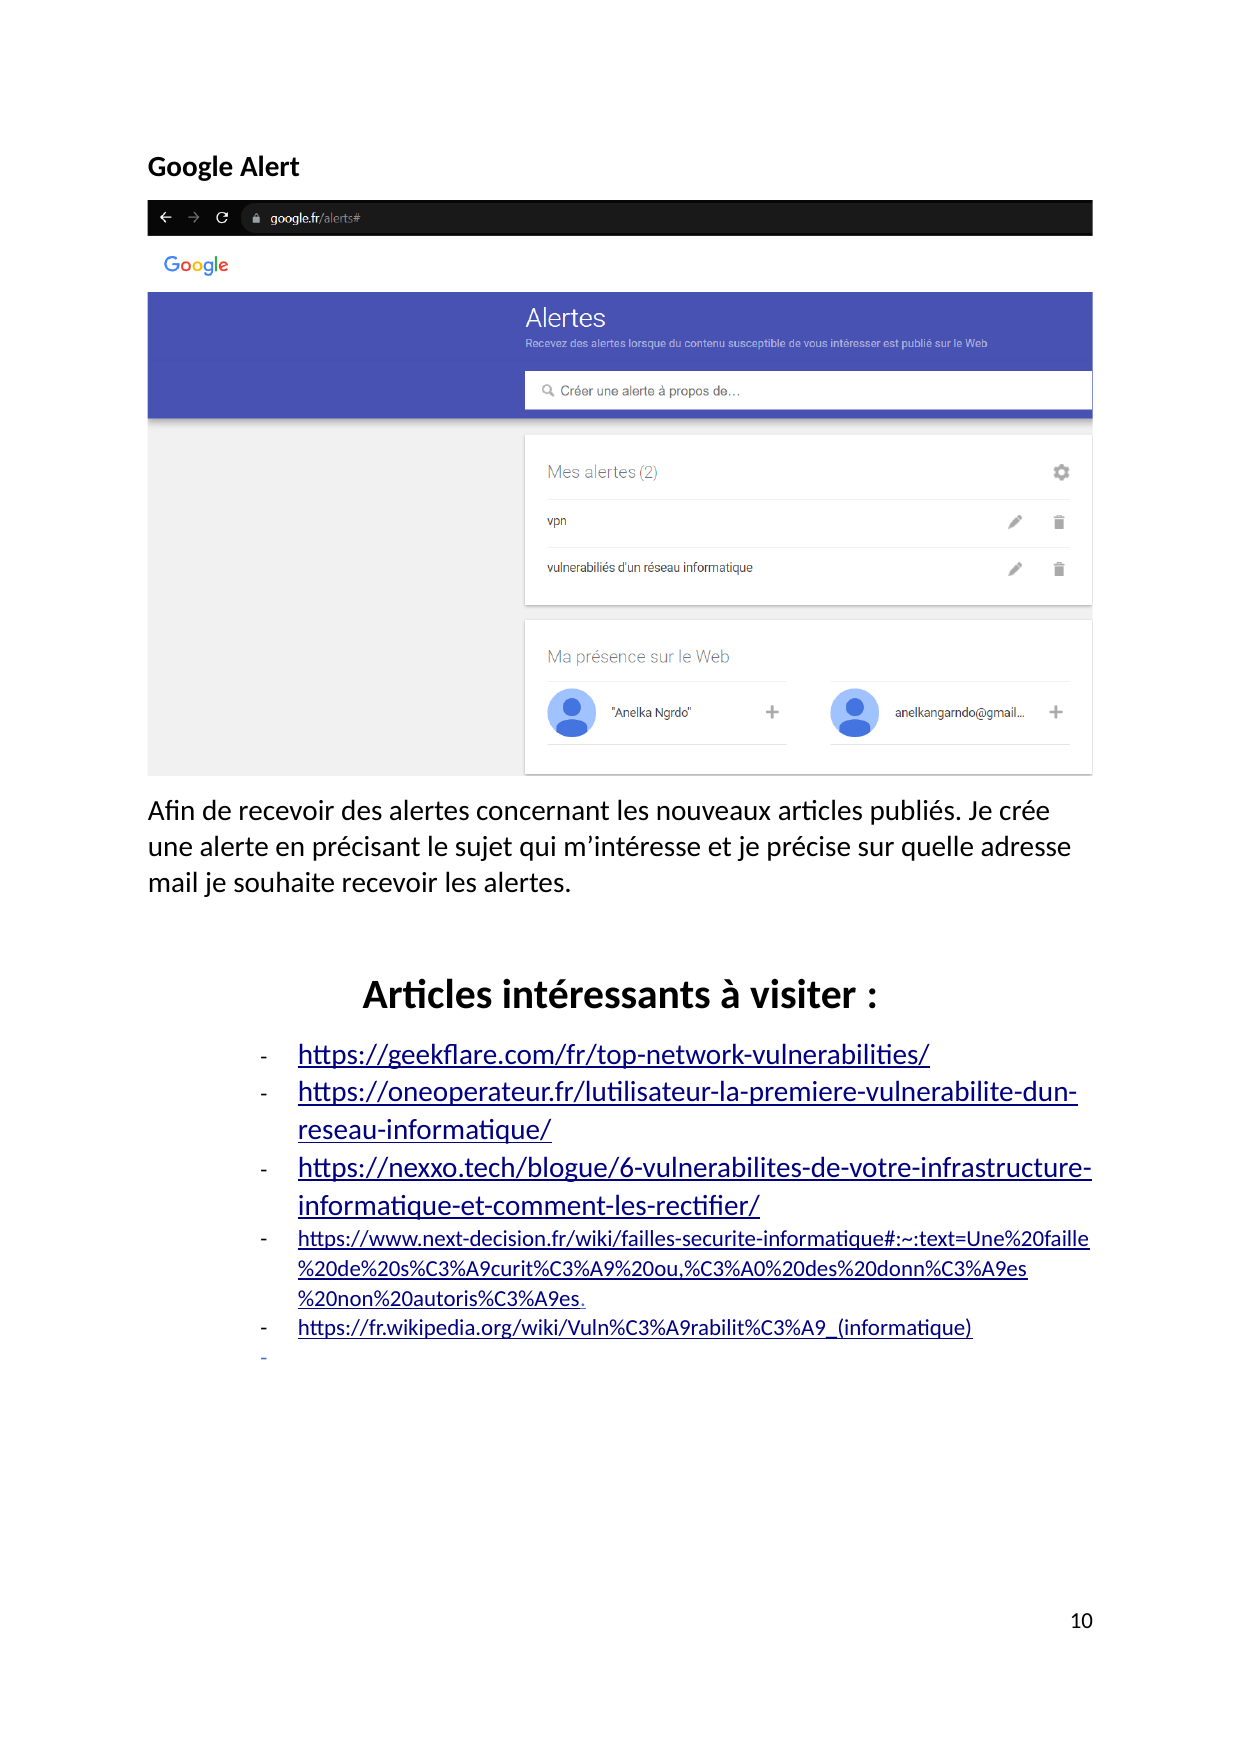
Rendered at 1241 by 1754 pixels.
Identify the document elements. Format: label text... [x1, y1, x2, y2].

list https://oneoperateur.fr/lutilisateur-la-premiere-vulnerabilite-dun-reseau-informatique/ [260, 1073, 1093, 1147]
list https://geekflare.com/fr/top-network-vulnerabilities/ [260, 1036, 1093, 1071]
list https://nexxo.tech/blogue/6-vulnerabilites-de-votre-infrastructure-informatique-et-comment-les-rectifier/ [260, 1149, 1093, 1222]
text Afin de recevoir des alertes concernant les nouveaux articles publiés. Je crée une alerte en précisant le sujet qui m’intéresse et je précise sur quelle adresse mail je souhaite recevoir les alertes. [148, 792, 1093, 899]
list https://fr.wikipedia.org/wiki/Vuln%C3%A9rabilit%C3%A9_(informatique) [260, 1313, 1093, 1341]
text Google Alert [148, 148, 1093, 183]
list https://www.next-decision.fr/wiki/failles-securite-informatique#:~:text=Une%20faille%20de%20s%C3%A9curit%C3%A9%20ou,%C3%A0%20des%20donn%C3%A9es%20non%20autoris%C3%A9es. [260, 1224, 1093, 1312]
text Articles intéressants à visiter : [148, 968, 1093, 1019]
